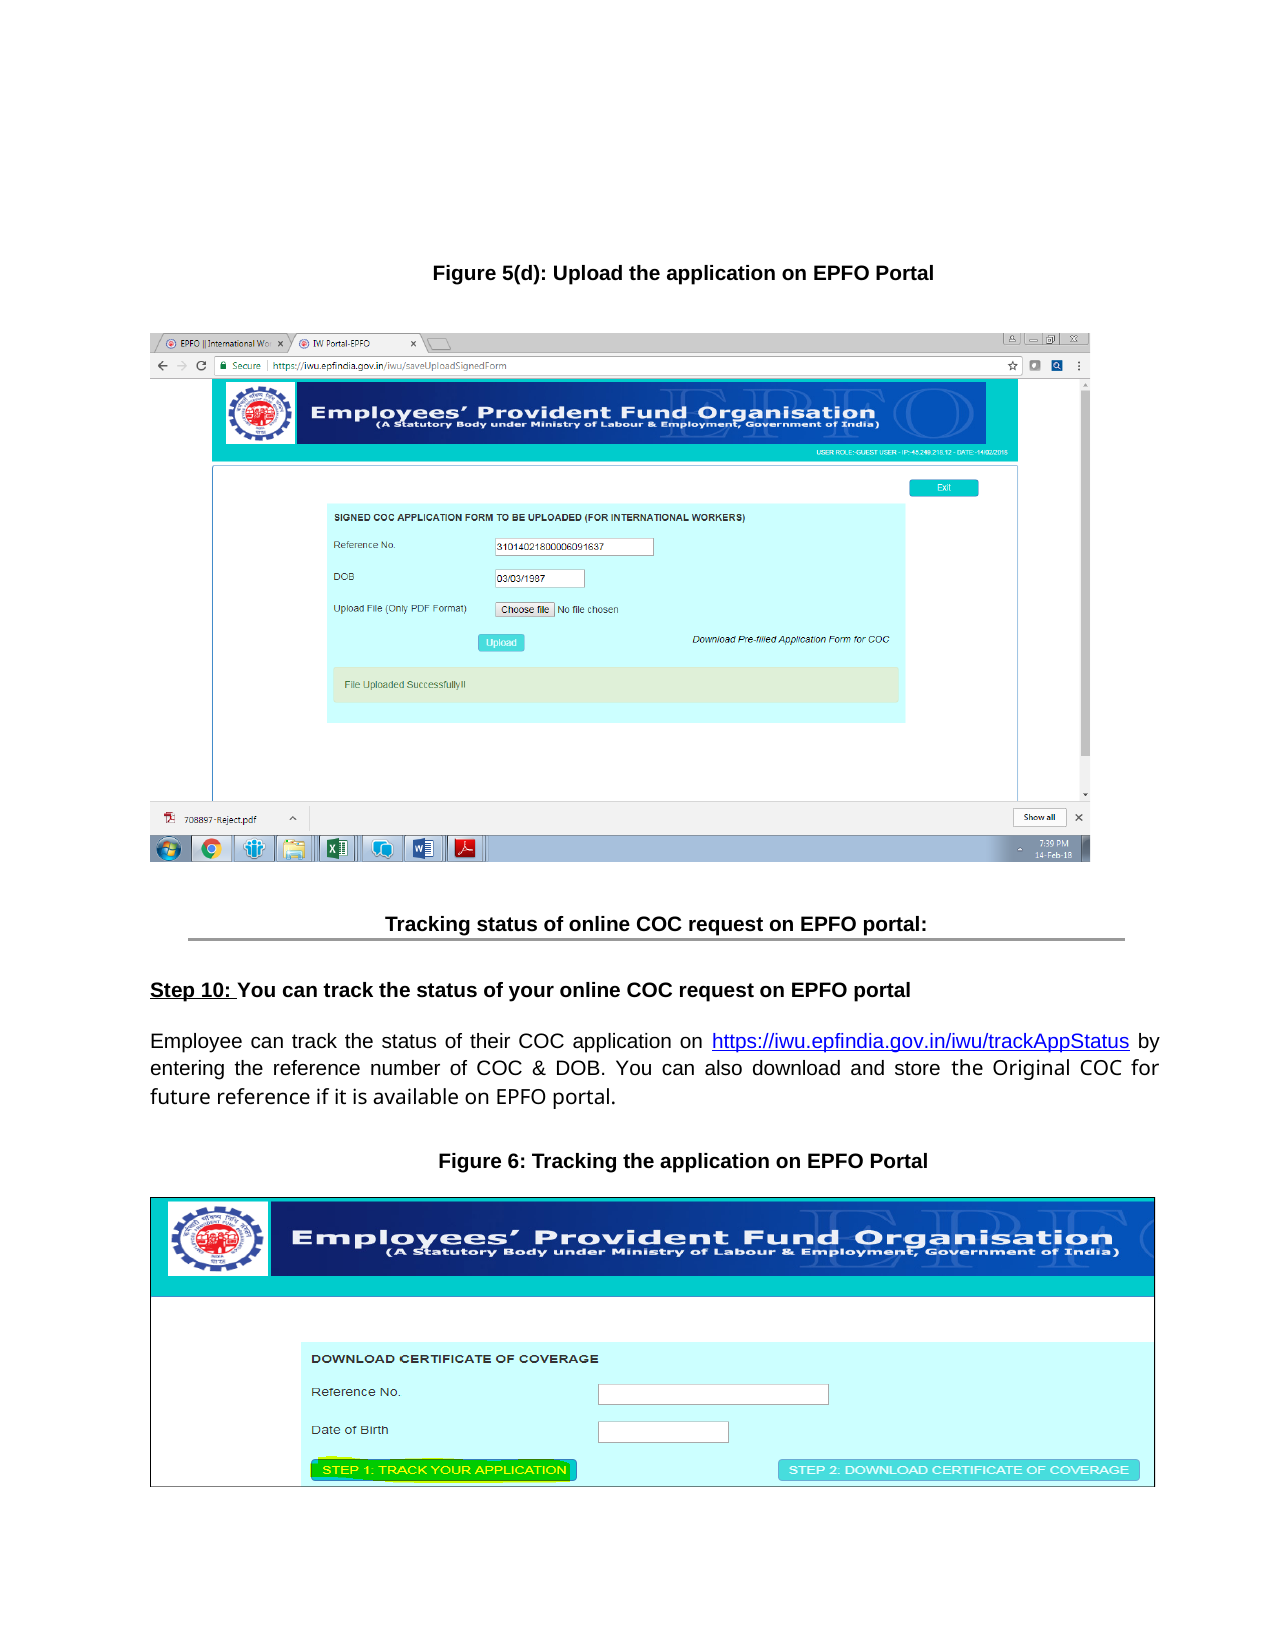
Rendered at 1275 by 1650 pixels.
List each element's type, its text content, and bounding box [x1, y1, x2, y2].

subtitle Figure 6: Tracking the application on EPFO Portal [242, 1148, 1125, 1173]
picture [150, 333, 1091, 862]
text Step 10: You can track the status of your online COC request on EPFO portal [150, 977, 1125, 1001]
text Employee can track the status of their COC application on https://iwu.epfindia.gov.in/iwu/trackAppStatus by entering the reference number of COC & DOB. You can also download and store the Original COC for future reference if it is available on EPFO portal. [150, 1029, 1160, 1110]
subtitle Tracking status of online COC request on EPFO portal: [187, 911, 1125, 941]
subtitle Figure 5(d): Upload the application on EPFO Portal [242, 259, 1125, 284]
picture [150, 1197, 1155, 1487]
